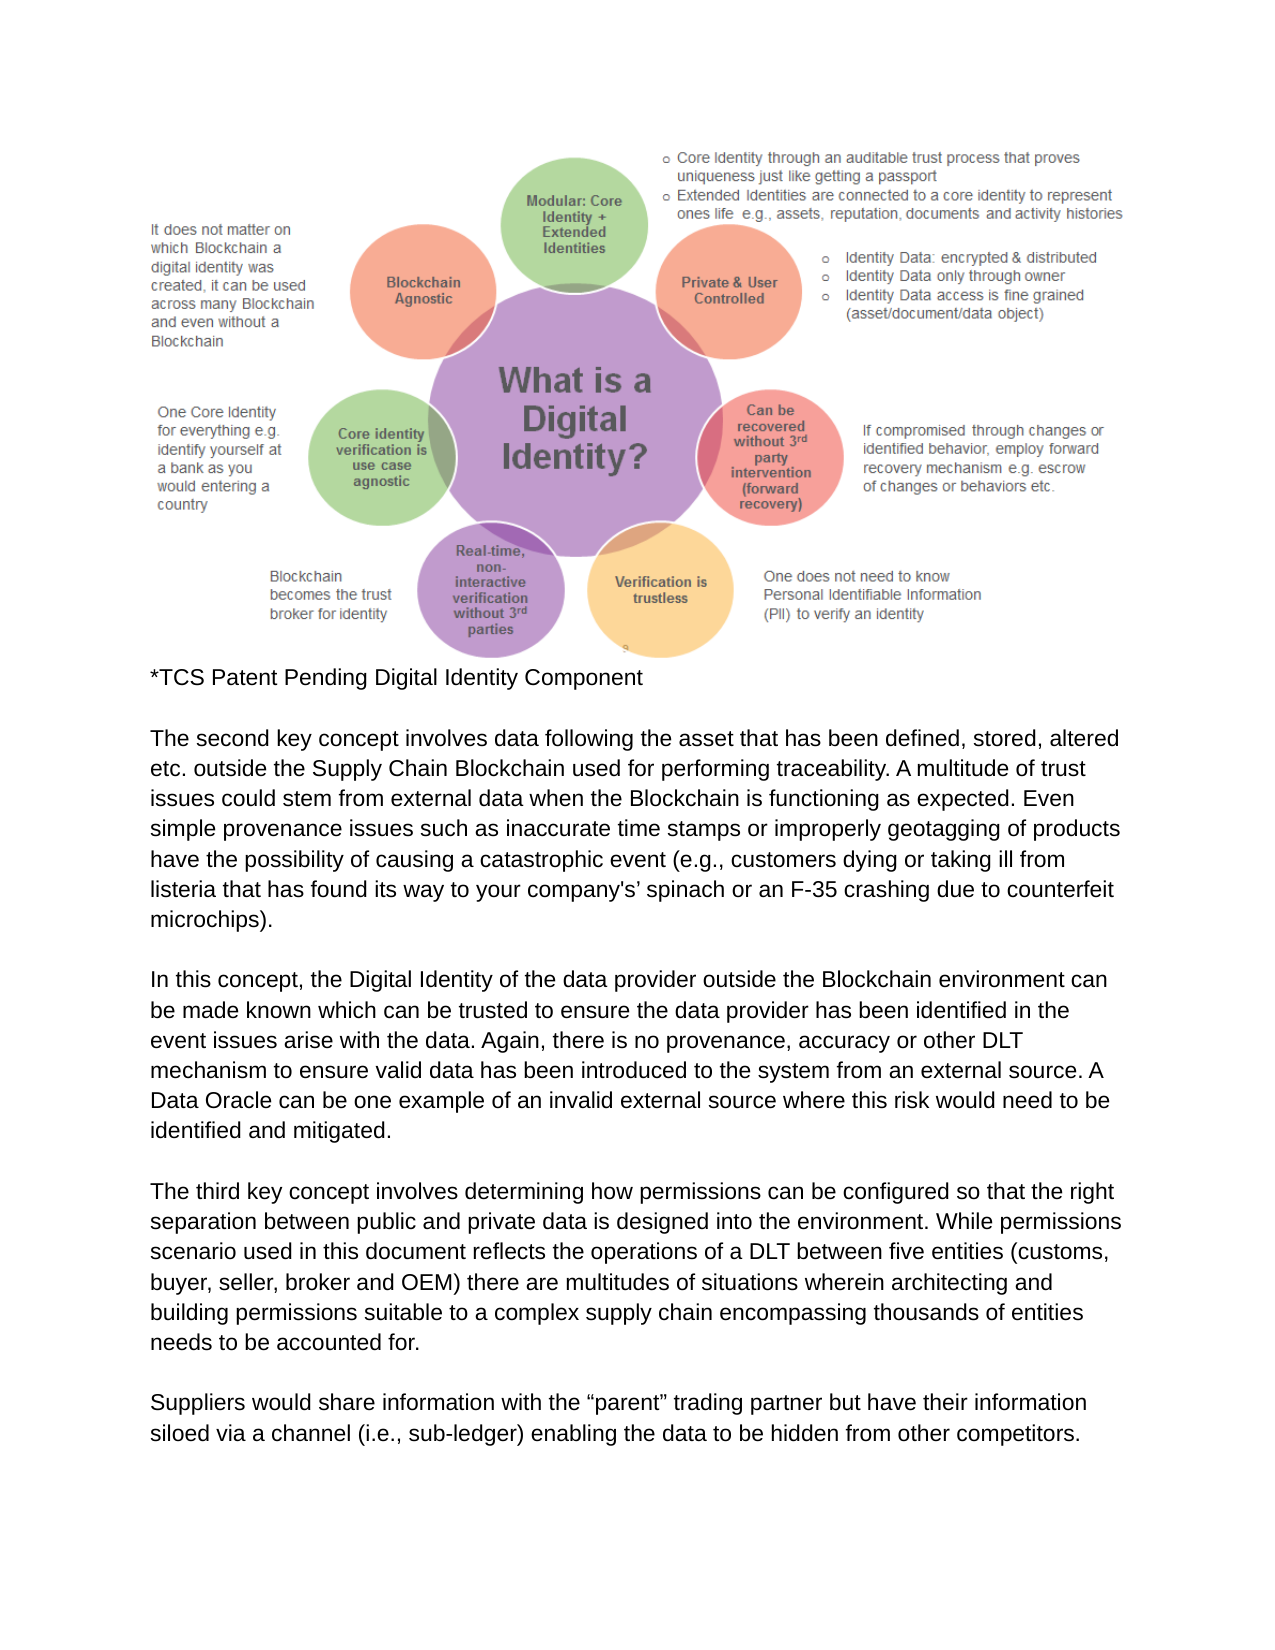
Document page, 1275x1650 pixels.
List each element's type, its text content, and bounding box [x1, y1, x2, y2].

text Suppliers would share information with the “parent” trading partner but have their information siloed via a channel (i.e., sub-ledger) enabling the data to be hidden from other competitors. [150, 1389, 1125, 1446]
text In this concept, the Digital Identity of the data provider outside the Blockchain environment can be made known which can be trusted to ensure the data provider has been identified in the event issues arise with the data. Again, there is no provenance, accuracy or other DLT mechanism to ensure valid data has been introduced to the system from an external source. A Data Oracle can be one example of an invalid external source where this risk would need to be identified and mitigated. [150, 966, 1125, 1144]
text *TCS Patent Pending Digital Identity Component [150, 664, 1125, 691]
text The third key concept involves determining how permissions can be configured so that the right separation between public and private data is designed into the environment. While permissions scenario used in this document reflects the operations of a DLT between five entities (customs, buyer, seller, broker and OEM) there are multitudes of situations wherein architecting and building permissions suitable to a complex supply chain encompassing thousands of entities needs to be accounted for. [150, 1178, 1125, 1355]
picture [150, 150, 1125, 661]
text The second key concept involves data following the asset that has been defined, stored, altered etc. outside the Supply Chain Blockchain used for performing traceability. A multitude of trust issues could stem from external data when the Blockchain is functioning as expected. Even simple provenance issues such as inaccurate time stamps or improperly geotagging of products have the possibility of causing a catastrophic event (e.g., customers dying or taking ill from listeria that has found its way to your company's’ spinach or an F-35 crashing due to counterfeit microchips). [150, 725, 1125, 932]
